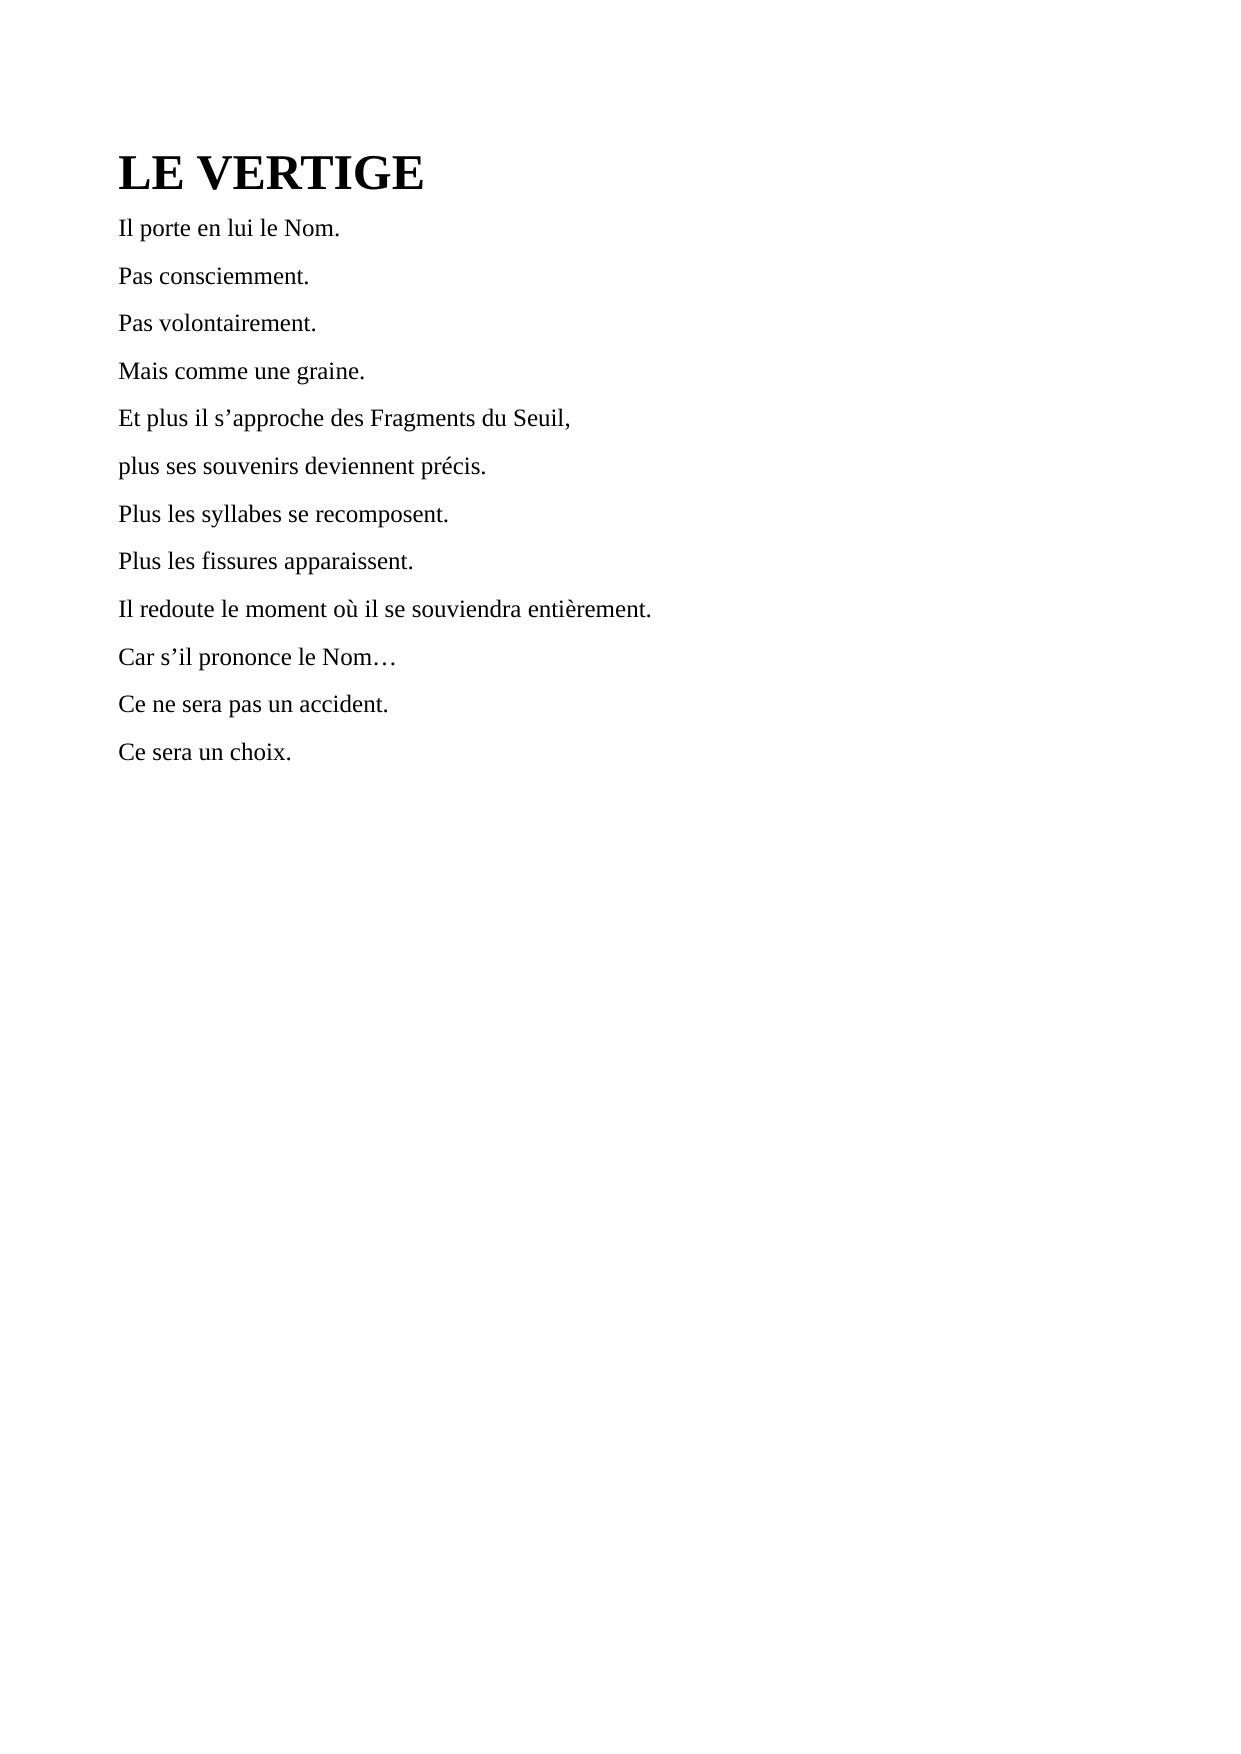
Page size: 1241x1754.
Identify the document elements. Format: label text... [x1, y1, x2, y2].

text Car s’il prononce le Nom… [118, 642, 1122, 670]
text Mais comme une graine. [118, 356, 1122, 385]
text Il porte en lui le Nom. [118, 213, 1122, 242]
text Ce sera un choix. [118, 737, 1122, 766]
text Plus les syllabes se recomposent. [118, 499, 1122, 527]
text Pas consciemment. [118, 261, 1122, 289]
subtitle LE VERTIGE [118, 143, 1122, 201]
text Pas volontairement. [118, 308, 1122, 337]
text Plus les fissures apparaissent. [118, 546, 1122, 575]
text Ce ne sera pas un accident. [118, 689, 1122, 718]
text Il redoute le moment où il se souviendra entièrement. [118, 594, 1122, 623]
text Et plus il s’approche des Fragments du Seuil, [118, 403, 1122, 432]
text plus ses souvenirs deviennent précis. [118, 451, 1122, 480]
